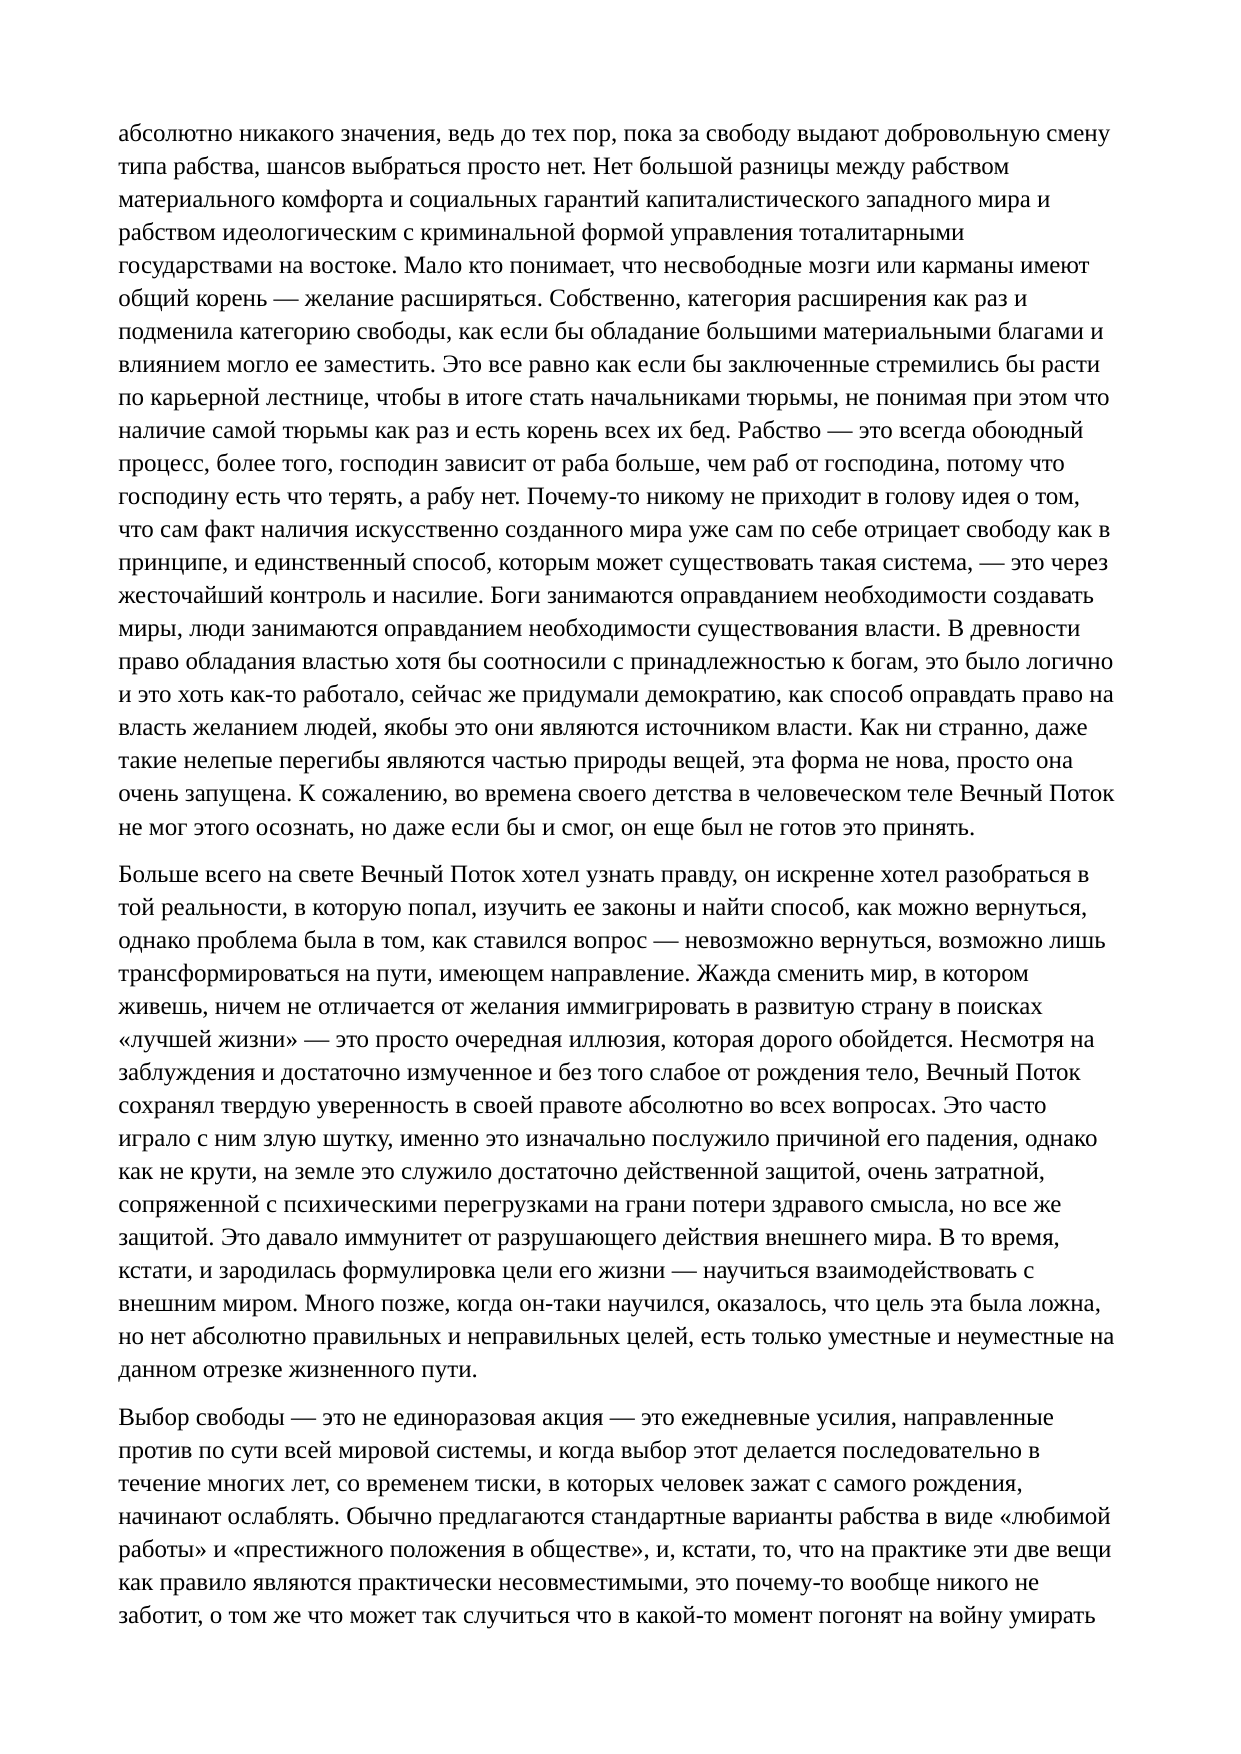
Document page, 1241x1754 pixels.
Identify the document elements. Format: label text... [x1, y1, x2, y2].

text Выбор свободы — это не единоразовая акция — это ежедневные усилия, направленные против по сути всей мировой системы, и когда выбор этот делается последовательно в течение многих лет, со временем тиски, в которых человек зажат с самого рождения, начинают ослаблять. Обычно предлагаются стандартные варианты рабства в виде «любимой работы» и «престижного положения в обществе», и, кстати, то, что на практике эти две вещи как правило являются практически несовместимыми, это почему-то вообще никого не заботит, о том же что может так случиться что в какой-то момент погонят на войну умирать [118, 1402, 1122, 1629]
text абсолютно никакого значения, ведь до тех пор, пока за свободу выдают добровольную смену типа рабства, шансов выбраться просто нет. Нет большой разницы между рабством материального комфорта и социальных гарантий капиталистического западного мира и рабством идеологическим с криминальной формой управления тоталитарными государствами на востоке. Мало кто понимает, что несвободные мозги или карманы имеют общий корень — желание расширяться. Собственно, категория расширения как раз и подменила категорию свободы, как если бы обладание большими материальными благами и влиянием могло ее заместить. Это все равно как если бы заключенные стремились бы расти по карьерной лестнице, чтобы в итоге стать начальниками тюрьмы, не понимая при этом что наличие самой тюрьмы как раз и есть корень всех их бед. Рабство — это всегда обоюдный процесс, более того, господин зависит от раба больше, чем раб от господина, потому что господину есть что терять, а рабу нет. Почему-то никому не приходит в голову идея о том, что сам факт наличия искусственно созданного мира уже сам по себе отрицает свободу как в принципе, и единственный способ, которым может существовать такая система, — это через жесточайший контроль и насилие. Боги занимаются оправданием необходимости создавать миры, люди занимаются оправданием необходимости существования власти. В древности право обладания властью хотя бы соотносили с принадлежностью к богам, это было логично и это хоть как-то работало, сейчас же придумали демократию, как способ оправдать право на власть желанием людей, якобы это они являются источником власти. Как ни странно, даже такие нелепые перегибы являются частью природы вещей, эта форма не нова, просто она очень запущена. К сожалению, во времена своего детства в человеческом теле Вечный Поток не мог этого осознать, но даже если бы и смог, он еще был не готов это принять. [118, 118, 1122, 840]
text Больше всего на свете Вечный Поток хотел узнать правду, он искренне хотел разобраться в той реальности, в которую попал, изучить ее законы и найти способ, как можно вернуться, однако проблема была в том, как ставился вопрос — невозможно вернуться, возможно лишь трансформироваться на пути, имеющем направление. Жажда сменить мир, в котором живешь, ничем не отличается от желания иммигрировать в развитую страну в поисках «лучшей жизни» — это просто очередная иллюзия, которая дорого обойдется. Несмотря на заблуждения и достаточно измученное и без того слабое от рождения тело, Вечный Поток сохранял твердую уверенность в своей правоте абсолютно во всех вопросах. Это часто играло с ним злую шутку, именно это изначально послужило причиной его падения, однако как не крути, на земле это служило достаточно действенной защитой, очень затратной, сопряженной с психическими перегрузками на грани потери здравого смысла, но все же защитой. Это давало иммунитет от разрушающего действия внешнего мира. В то время, кстати, и зародилась формулировка цели его жизни — научиться взаимодействовать с внешним миром. Много позже, когда он-таки научился, оказалось, что цель эта была ложна, но нет абсолютно правильных и неправильных целей, есть только уместные и неуместные на данном отрезке жизненного пути. [118, 859, 1122, 1383]
